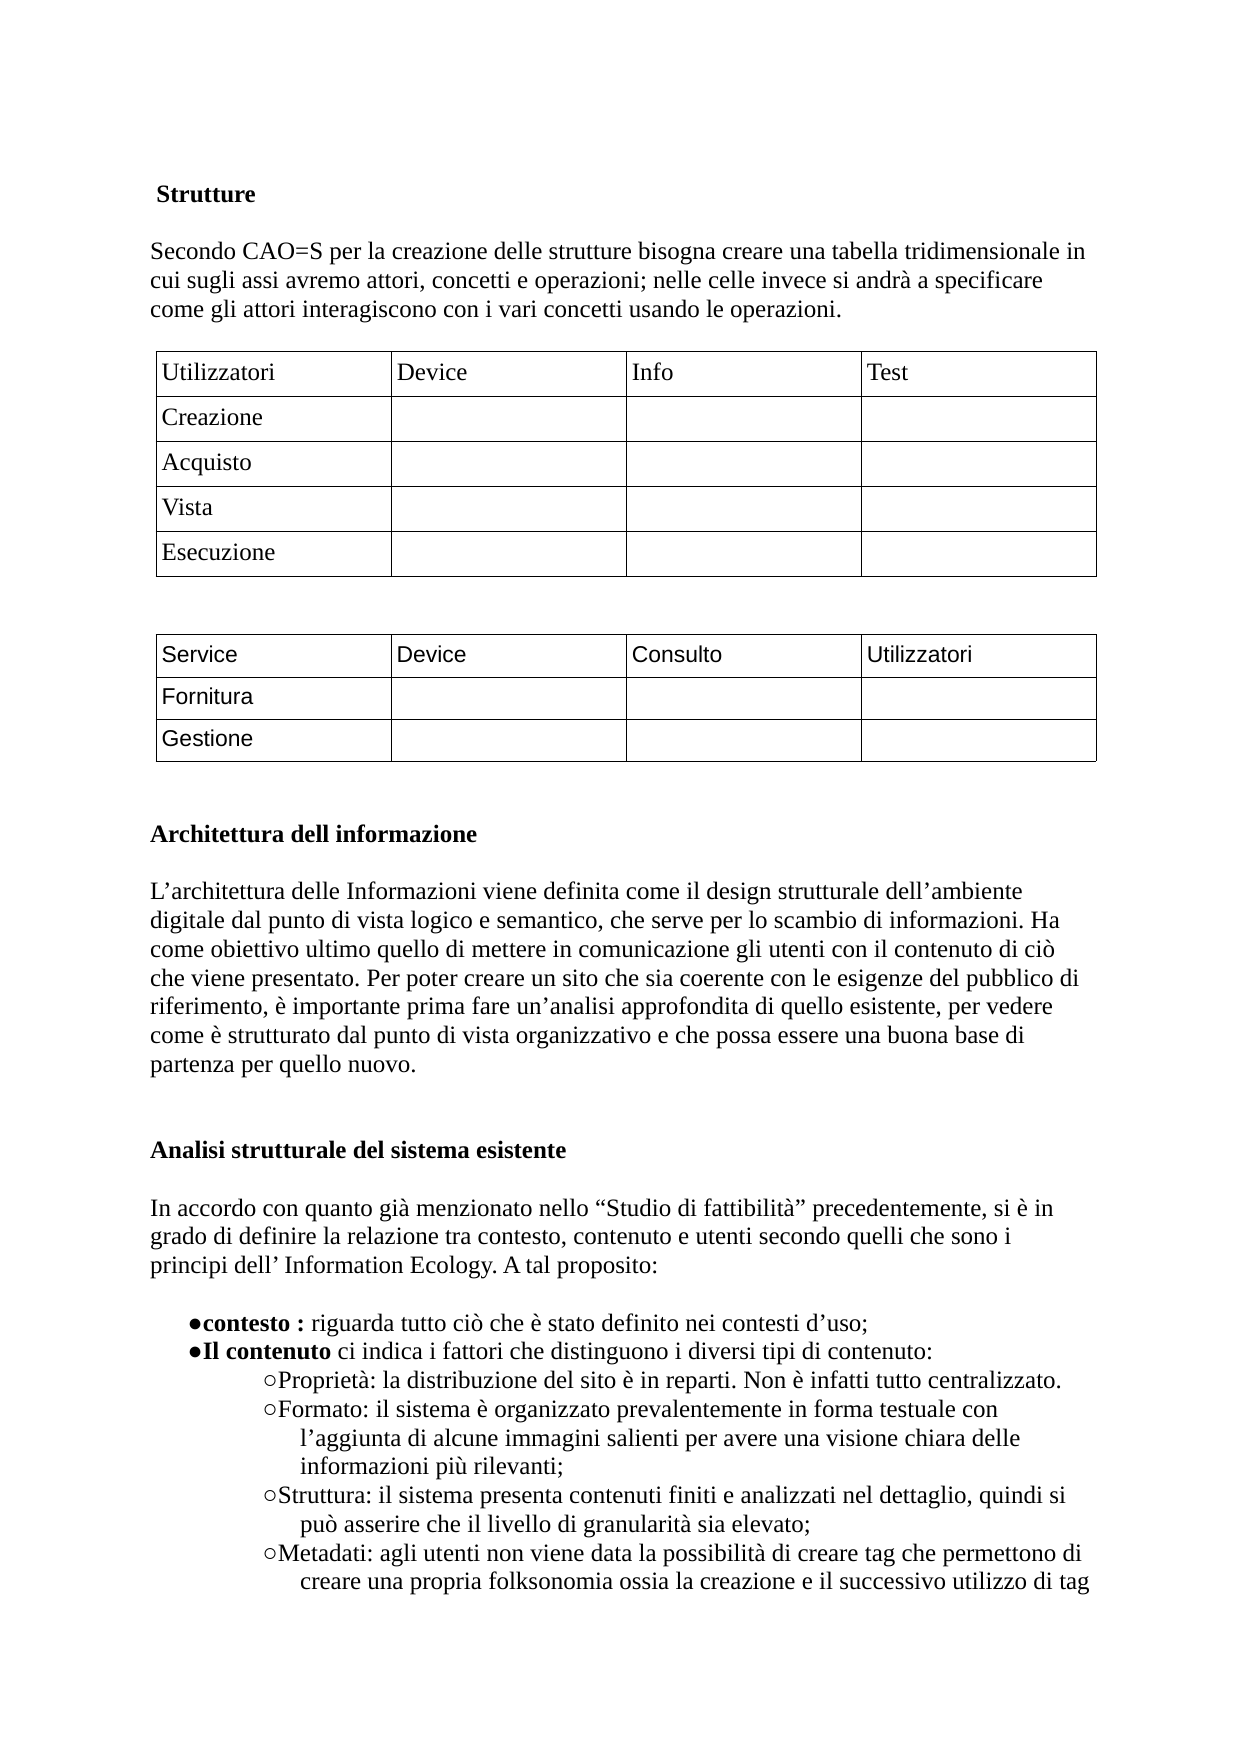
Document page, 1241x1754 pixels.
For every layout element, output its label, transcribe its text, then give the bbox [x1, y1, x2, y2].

table_cell [627, 532, 861, 576]
table_cell [627, 397, 861, 441]
table_cell [392, 720, 626, 761]
table_cell Fornitura [157, 678, 391, 719]
table_header Device [392, 352, 626, 396]
table_header Consulto [627, 635, 861, 676]
table_cell Acquisto [157, 442, 391, 486]
table_cell [627, 678, 861, 719]
text L’architettura delle Informazioni viene definita come il design strutturale dell’ambiente digitale dal punto di vista logico e semantico, che serve per lo scambio di informazioni. Ha come obiettivo ultimo quello di mettere in comunicazione gli utenti con il contenuto di ciò che viene presentato. Per poter creare un sito che sia coerente con le esigenze del pubblico di riferimento, è importante prima fare un’analisi approfondita di quello esistente, per vedere come è strutturato dal punto di vista organizzativo e che possa essere una buona base di partenza per quello nuovo. [150, 876, 1090, 1078]
table_header Info [627, 352, 861, 396]
table_cell Creazione [157, 397, 391, 441]
table_cell Vista [157, 487, 391, 531]
list Struttura: il sistema presenta contenuti finiti e analizzati nel dettaglio, quindi si può asserire che il livello di granularità sia elevato; [262, 1480, 1090, 1538]
text Analisi strutturale del sistema esistente [150, 1135, 1090, 1164]
list Formato: il sistema è organizzato prevalentemente in forma testuale con l’aggiunta di alcune immagini salienti per avere una visione chiara delle informazioni più rilevanti; [262, 1394, 1090, 1480]
list Metadati: agli utenti non viene data la possibilità di creare tag che permettono di creare una propria folksonomia ossia la creazione e il successivo utilizzo di tag [262, 1538, 1090, 1595]
table_header Test [862, 352, 1096, 396]
table_cell [392, 532, 626, 576]
table_cell [392, 487, 626, 531]
text Architettura dell informazione [150, 819, 1090, 848]
table_cell [627, 720, 861, 761]
table_cell [862, 678, 1096, 719]
table_cell [862, 442, 1096, 486]
list Proprietà: la distribuzione del sito è in reparti. Non è infatti tutto centralizzato. [262, 1365, 1090, 1394]
table_header Utilizzatori [862, 635, 1096, 676]
text Secondo CAO=S per la creazione delle strutture bisogna creare una tabella tridimensionale in cui sugli assi avremo attori, concetti e operazioni; nelle celle invece si andrà a specificare come gli attori interagiscono con i vari concetti usando le operazioni. [150, 236, 1090, 322]
table_cell [392, 442, 626, 486]
text In accordo con quanto già menzionato nello “Studio di fattibilità” precedentemente, si è in grado di definire la relazione tra contesto, contenuto e utenti secondo quelli che sono i principi dell’ Information Ecology. A tal proposito: [150, 1193, 1090, 1279]
table_cell [862, 720, 1096, 761]
table_cell [862, 532, 1096, 576]
table_header Device [392, 635, 626, 676]
table_cell [392, 397, 626, 441]
table_cell [392, 678, 626, 719]
table_header Utilizzatori [157, 352, 391, 396]
table_cell [862, 487, 1096, 531]
text Strutture [150, 179, 1090, 207]
list contesto : riguarda tutto ciò che è stato definito nei contesti d’uso; [187, 1308, 1090, 1336]
table_header Service [157, 635, 391, 676]
table_cell Esecuzione [157, 532, 391, 576]
table_cell [862, 397, 1096, 441]
table_cell [627, 487, 861, 531]
table_cell Gestione [157, 720, 391, 761]
list Il contenuto ​ci indica i fattori che distinguono i diversi tipi di contenuto: [187, 1336, 1090, 1365]
table_cell [627, 442, 861, 486]
